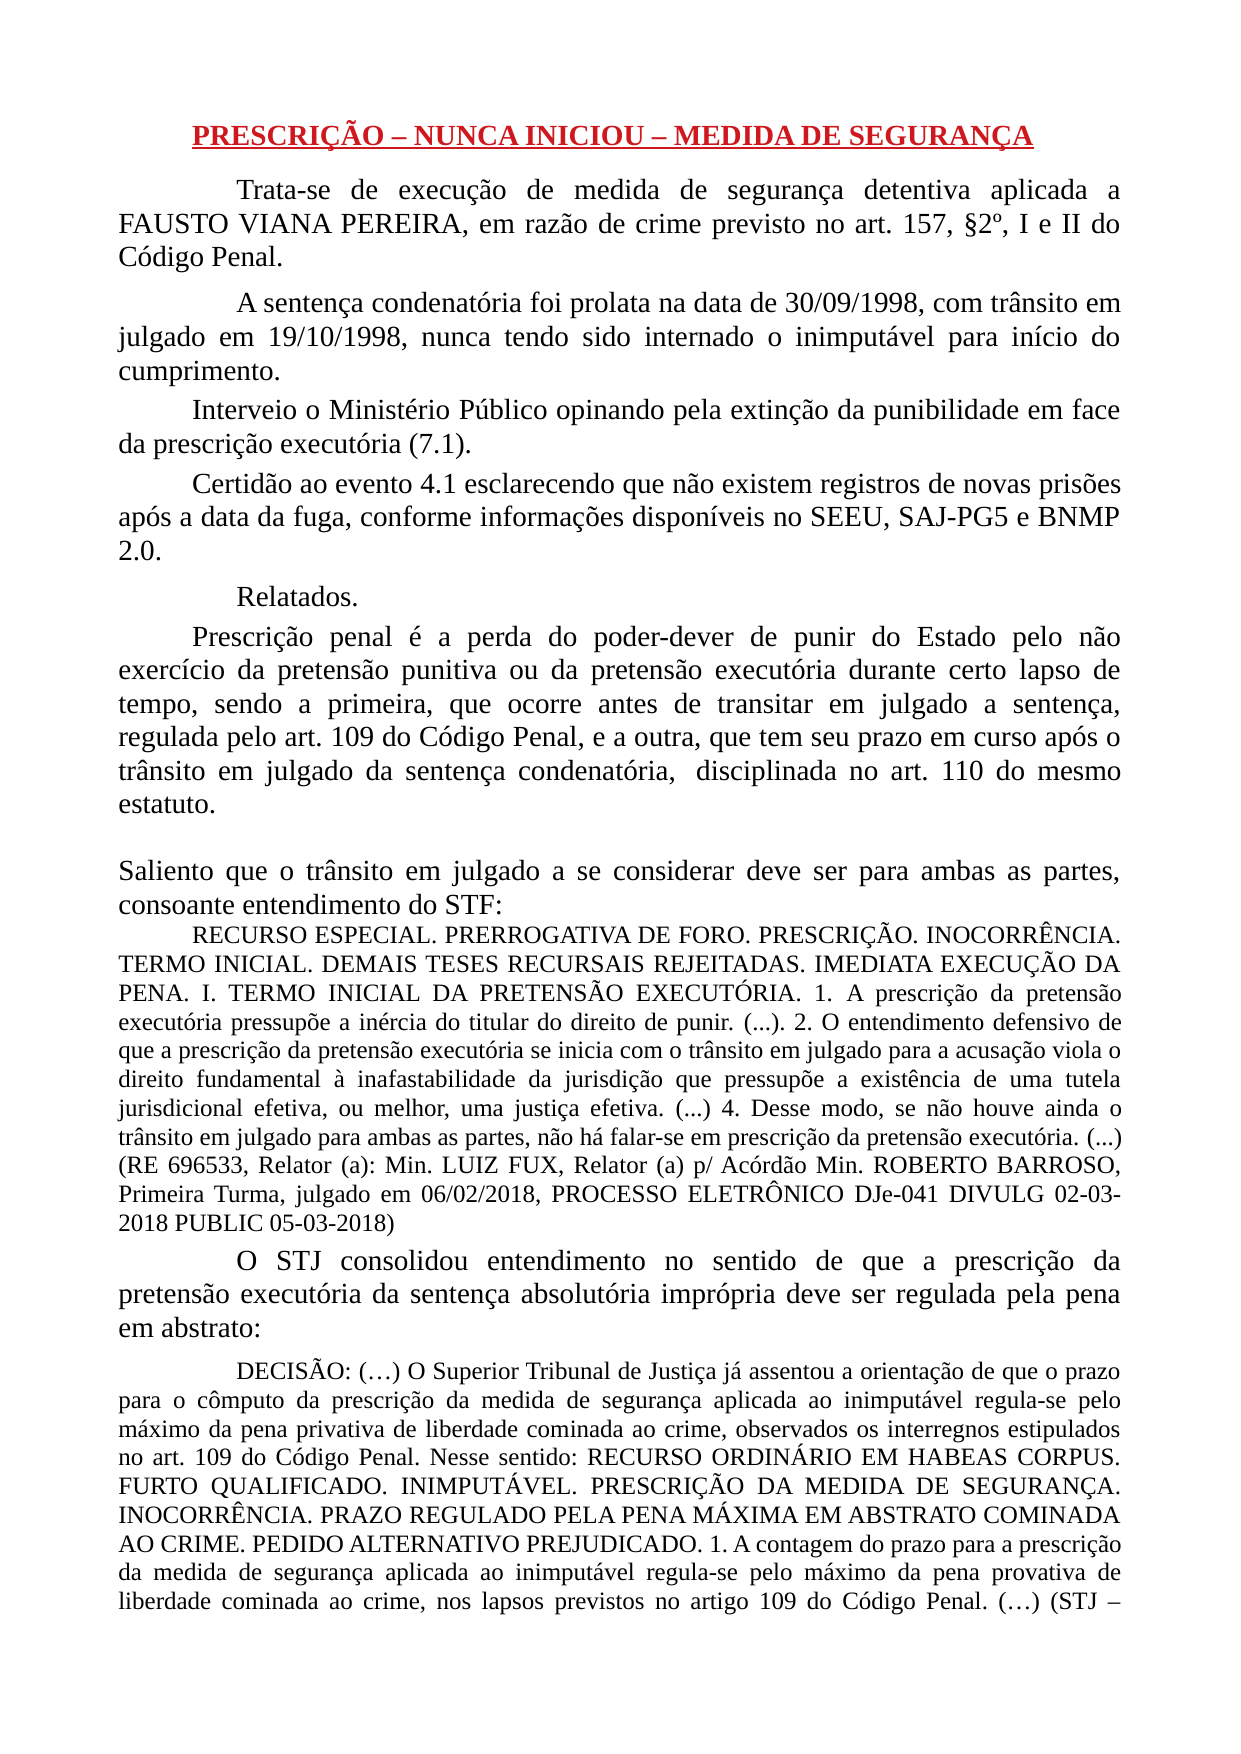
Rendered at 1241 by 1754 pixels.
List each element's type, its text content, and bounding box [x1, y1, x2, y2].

text PRESCRIÇÃO – NUNCA INICIOU – MEDIDA DE SEGURANÇA [118, 118, 1122, 152]
text DECISÃO: (…) O Superior Tribunal de Justiça já assentou a orientação de que o prazo para o cômputo da prescrição da medida de segurança aplicada ao inimputável regula-se pelo máximo da pena privativa de liberdade cominada ao crime, observados os interregnos estipulados no art. 109 do Código Penal. Nesse sentido: RECURSO ORDINÁRIO EM HABEAS CORPUS. FURTO QUALIFICADO. INIMPUTÁVEL. PRESCRIÇÃO DA MEDIDA DE SEGURANÇA. INOCORRÊNCIA. PRAZO REGULADO PELA PENA MÁXIMA EM ABSTRATO COMINADA AO CRIME. PEDIDO ALTERNATIVO PREJUDICADO. 1. A contagem do prazo para a prescrição da medida de segurança aplicada ao inimputável regula-se pelo máximo da pena provativa de liberdade cominada ao crime, nos lapsos previstos no artigo 109 do Código Penal. (…) (STJ – [118, 1356, 1122, 1615]
text Relatados. [118, 579, 1122, 612]
text Prescrição penal é a perda do poder-dever de punir do Estado pelo não exercício da pretensão punitiva ou da pretensão executória durante certo lapso de tempo, sendo a primeira, que ocorre antes de transitar em julgado a sentença, regulada pelo art. 109 do Código Penal, e a outra, que tem seu prazo em curso após o trânsito em julgado da sentença condenatória, disciplinada no art. 110 do mesmo estatuto. [118, 619, 1122, 820]
text Saliento que o trânsito em julgado a se considerar deve ser para ambas as partes, consoante entendimento do STF: [118, 853, 1122, 921]
text O STJ consolidou entendimento no sentido de que a prescrição da pretensão executória da sentença absolutória imprópria deve ser regulada pela pena em abstrato: [118, 1243, 1122, 1344]
text A sentença condenatória foi prolata na data de 30/09/1998, com trânsito em julgado em 19/10/1998, nunca tendo sido internado o inimputável para início do cumprimento. [118, 286, 1122, 386]
text Trata-se de execução de medida de segurança detentiva aplicada a FAUSTO VIANA PEREIRA, em razão de crime previsto no art. 157, §2º, I e II do Código Penal. [118, 172, 1122, 273]
text RECURSO ESPECIAL. PRERROGATIVA DE FORO. PRESCRIÇÃO. INOCORRÊNCIA. TERMO INICIAL. DEMAIS TESES RECURSAIS REJEITADAS. IMEDIATA EXECUÇÃO DA PENA. I. TERMO INICIAL DA PRETENSÃO EXECUTÓRIA. 1. A prescrição da pretensão executória pressupõe a inércia do titular do direito de punir. (...). 2. O entendimento defensivo de que a prescrição da pretensão executória se inicia com o trânsito em julgado para a acusação viola o direito fundamental à inafastabilidade da jurisdição que pressupõe a existência de uma tutela jurisdicional efetiva, ou melhor, uma justiça efetiva. (...) 4. Desse modo, se não houve ainda o trânsito em julgado para ambas as partes, não há falar-se em prescrição da pretensão executória. (...) (RE 696533, Relator (a): Min. LUIZ FUX, Relator (a) p/ Acórdão Min. ROBERTO BARROSO, Primeira Turma, julgado em 06/02/2018, PROCESSO ELETRÔNICO DJe-041 DIVULG 02-03-2018 PUBLIC 05-03-2018) [118, 921, 1122, 1237]
text Certidão ao evento 4.1 esclarecendo que não existem registros de novas prisões após a data da fuga, conforme informações disponíveis no SEEU, SAJ-PG5 e BNMP 2.0. [118, 466, 1122, 566]
text Interveio o Ministério Público opinando pela extinção da punibilidade em face da prescrição executória (7.1). [118, 392, 1122, 459]
